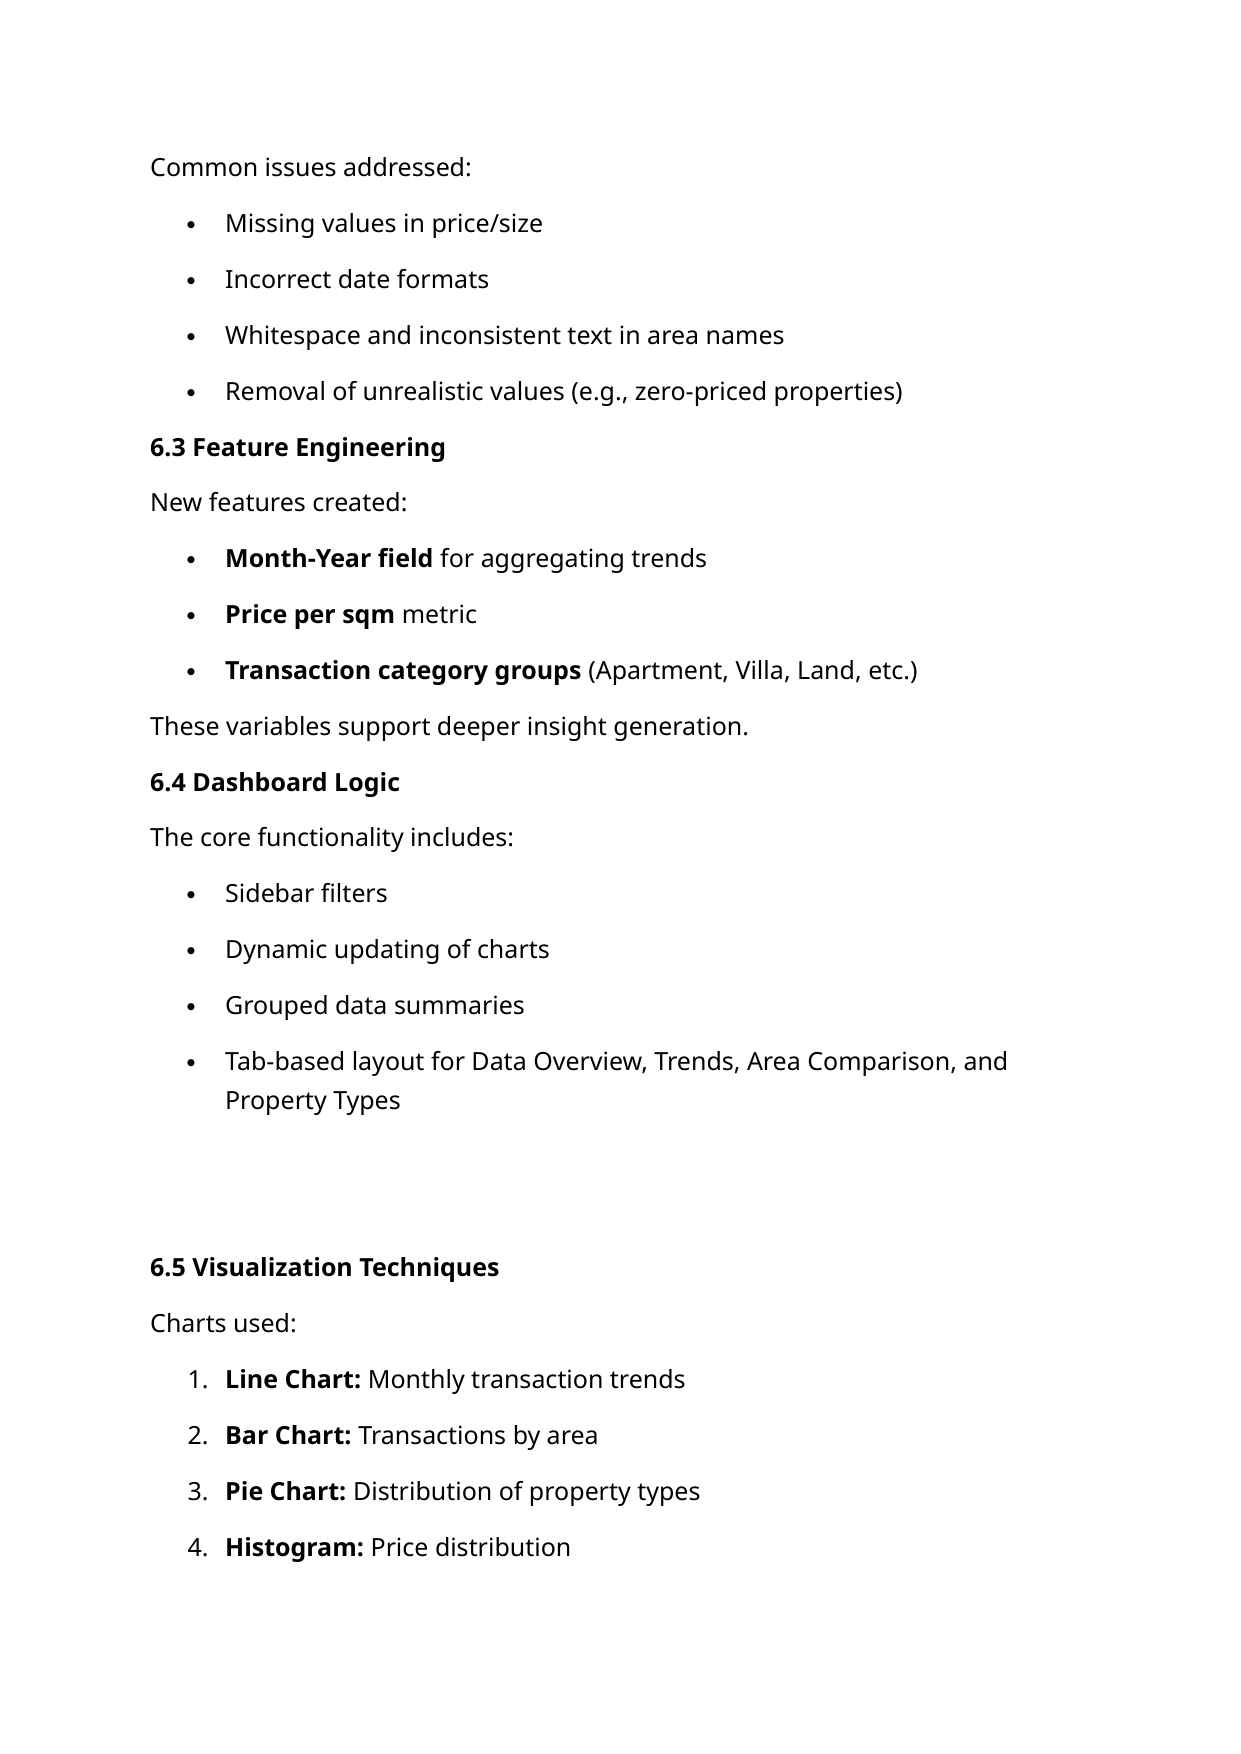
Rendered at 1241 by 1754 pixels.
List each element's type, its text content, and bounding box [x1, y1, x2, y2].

list Tab-based layout for Data Overview, Trends, Area Comparison, and Property Types [187, 1043, 1090, 1117]
list Line Chart: Monthly transaction trends [187, 1362, 1090, 1396]
text These variables support deeper insight generation. [150, 708, 1090, 742]
list Histogram: Price distribution [187, 1529, 1090, 1563]
list Sidebar filters [187, 876, 1090, 910]
text Charts used: [150, 1306, 1090, 1340]
text 6.3 Feature Engineering [150, 429, 1090, 463]
list Price per sqm metric [187, 597, 1090, 631]
list Whitespace and inconsistent text in area names [187, 317, 1090, 352]
list Grouped data summaries [187, 987, 1090, 1022]
list Incorrect date formats [187, 262, 1090, 296]
list Removal of unrealistic values (e.g., zero-priced properties) [187, 373, 1090, 407]
text New features created: [150, 485, 1090, 519]
text Common issues addressed: [150, 150, 1090, 184]
list Dynamic updating of charts [187, 932, 1090, 966]
list Transaction category groups (Apartment, Villa, Land, etc.) [187, 652, 1090, 687]
list Month-Year field for aggregating trends [187, 541, 1090, 575]
text 6.5 Visualization Techniques [150, 1250, 1090, 1284]
list Pie Chart: Distribution of property types [187, 1473, 1090, 1507]
list Missing values in price/size [187, 206, 1090, 240]
list Bar Chart: Transactions by area [187, 1417, 1090, 1452]
text The core functionality includes: [150, 820, 1090, 854]
text 6.4 Dashboard Logic [150, 764, 1090, 798]
